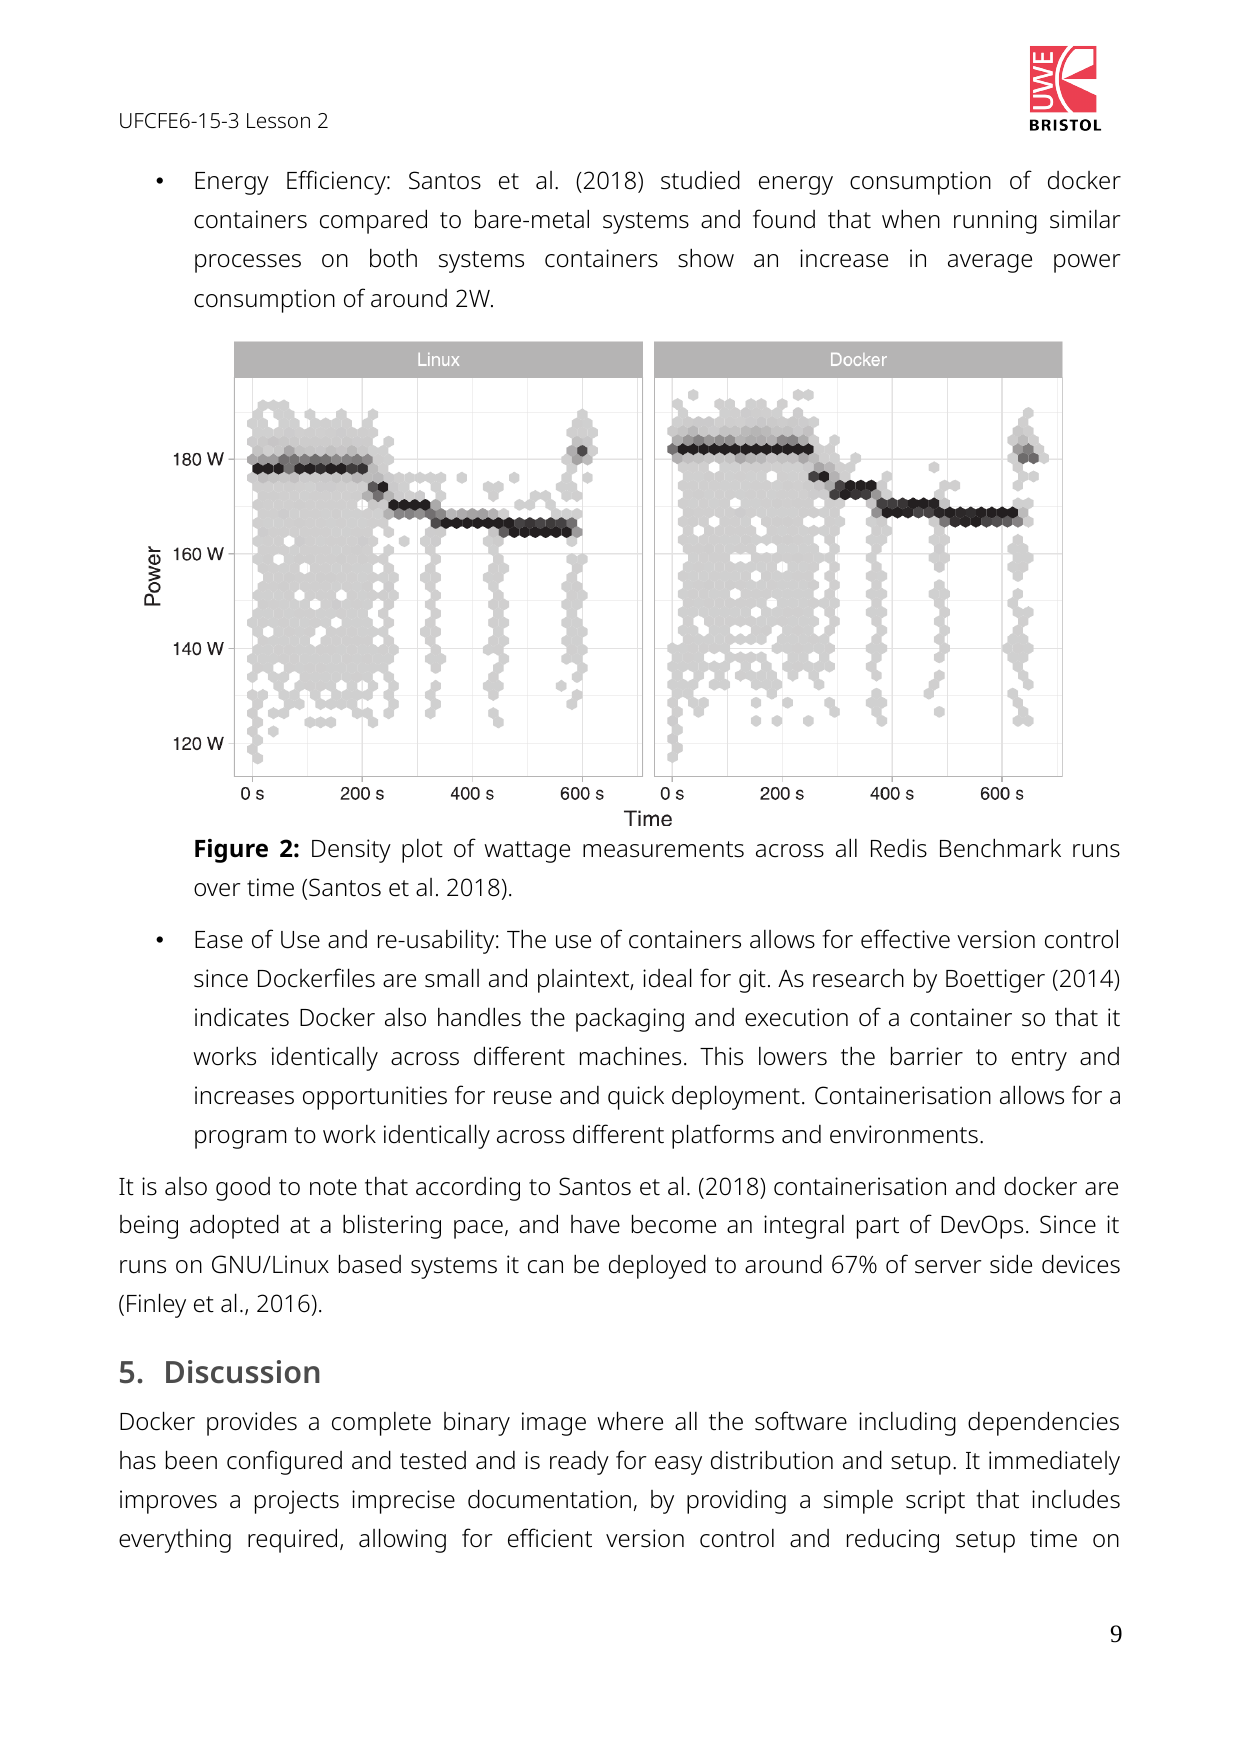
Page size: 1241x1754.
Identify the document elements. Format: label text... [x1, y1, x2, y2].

text It is also good to note that according to Santos et al. (2018) containerisation and docker are being adopted at a blistering pace, and have become an integral part of DevOps. Since it runs on GNU/Linux based systems it can be deployed to around 67% of server side devices (Finley et al., 2016). [118, 1169, 1122, 1319]
subtitle Discussion [118, 1351, 1122, 1392]
list Figure 2: Density plot of wattage measurements across all Redis Benchmark runs over time (Santos et al. 2018). [156, 333, 1122, 903]
picture [113, 331, 1119, 826]
text Docker provides a complete binary image where all the software including dependencies has been configured and tested and is ready for easy distribution and setup. It immediately improves a projects imprecise documentation, by providing a simple script that includes everything required, allowing for efficient version control and reducing setup time on [118, 1405, 1122, 1554]
list Energy Efficiency: Santos et al. (2018) studied energy consumption of docker containers compared to bare-metal systems and found that when running similar processes on both systems containers show an increase in average power consumption of around 2W. [156, 164, 1122, 314]
picture [1012, 35, 1119, 141]
list Ease of Use and re-usability: The use of containers allows for effective version control since Dockerfiles are small and plaintext, ideal for git. As research by Boettiger (2014) indicates Docker also handles the packaging and execution of a container so that it works identically across different machines. This lowers the barrier to entry and increases opportunities for reuse and quick deployment. Containerisation allows for a program to work identically across different platforms and environments. [156, 922, 1122, 1150]
